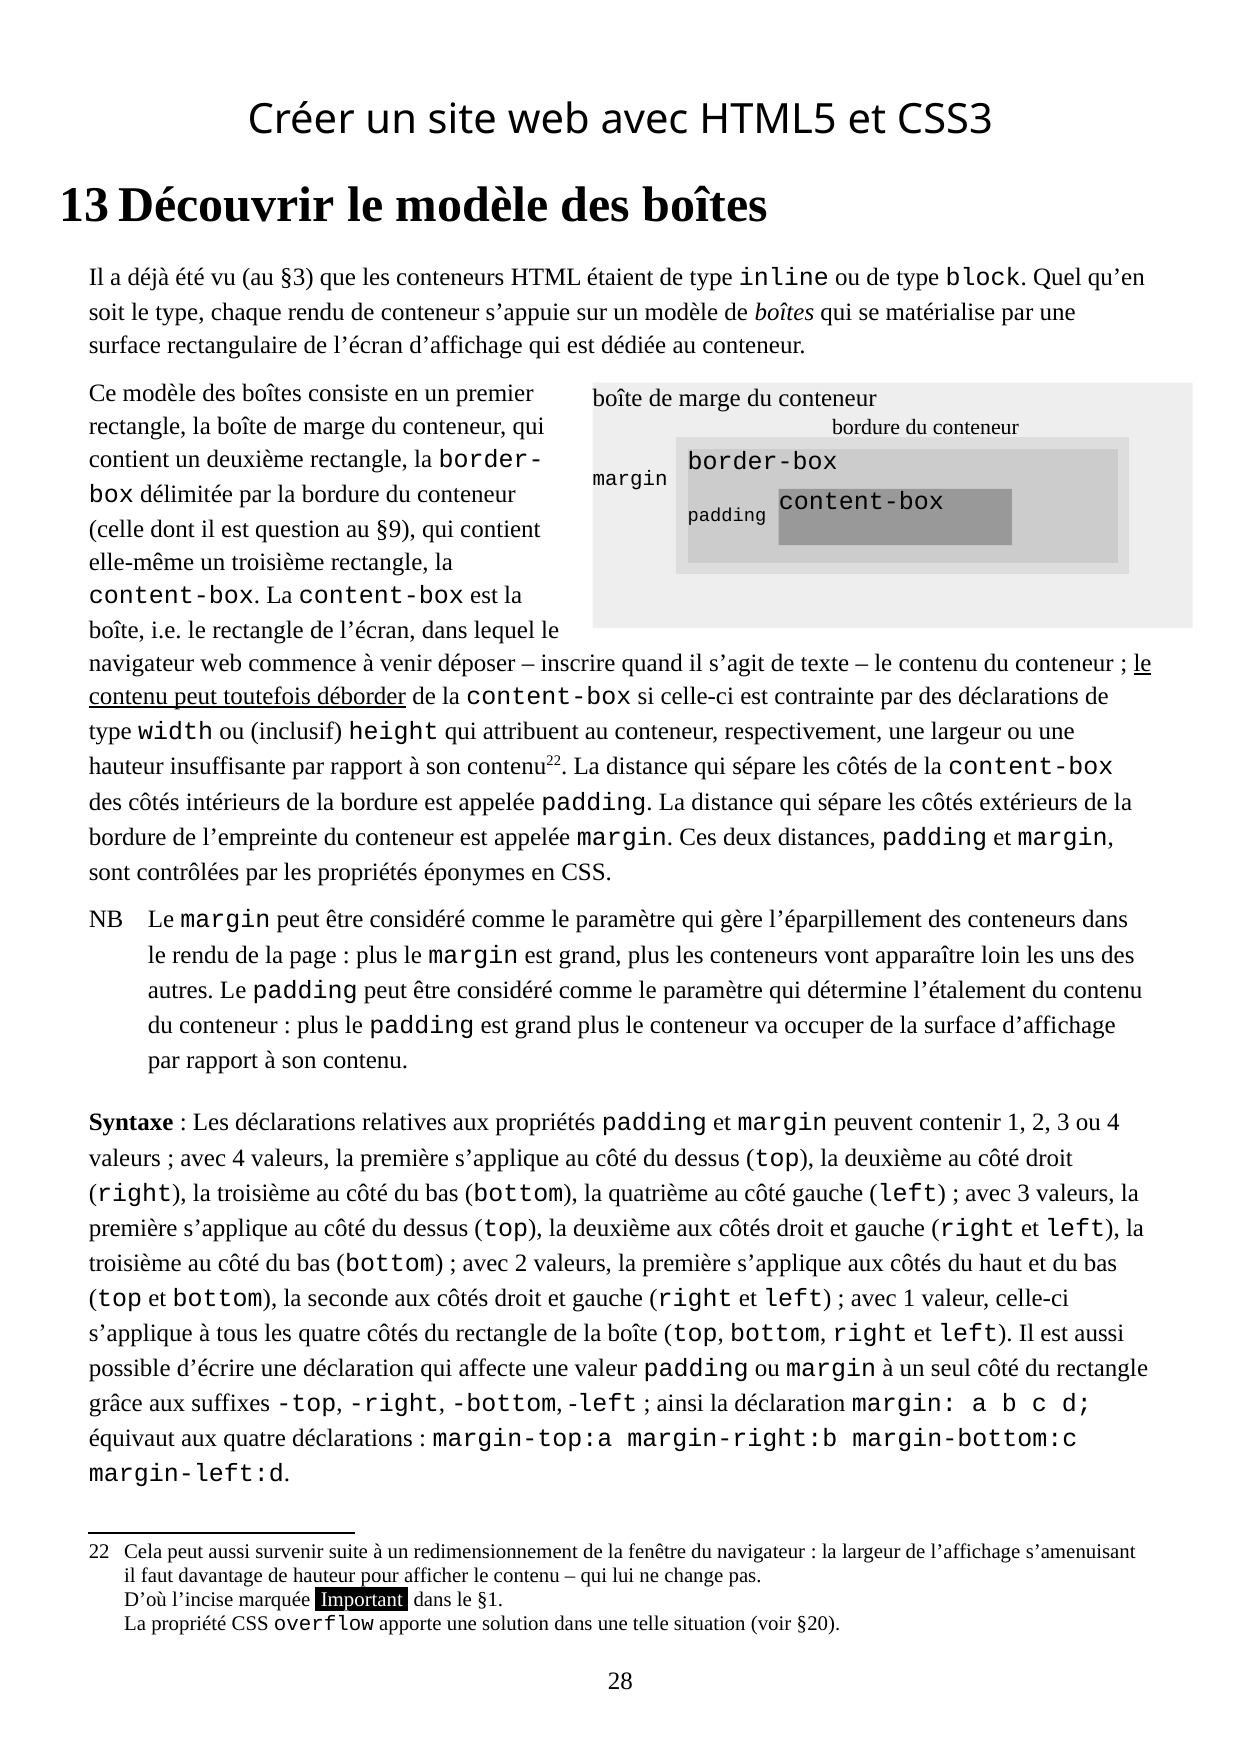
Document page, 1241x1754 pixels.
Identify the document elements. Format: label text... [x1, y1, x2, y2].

text Cela peut aussi survenir suite à un redimensionnement de la fenêtre du navigateur : la largeur de l’affichage s’amenuisant il faut davantage de hauteur pour afficher le contenu – qui lui ne change pas. D’où l’incise marquée Important dans le §1. La propriété CSS overflow apporte une solution dans une telle situation (voir §20). [88, 1539, 1152, 1637]
subtitle Découvrir le modèle des boîtes [59, 175, 1152, 232]
text Ce modèle des boîtes consiste en un premier rectangle, la boîte de marge du conteneur, qui contient un deuxième rectangle, la border-box délimitée par la bordure du conteneur (celle dont il est question au §9), qui contient elle-même un troisième rectangle, la content-box. La content-box est la boîte, i.e. le rectangle de l’écran, dans lequel le navigateur web commence à venir déposer – inscrire quand il s’agit de texte – le contenu du conteneur ; le contenu peut toutefois déborder de la content-box si celle-ci est contrainte par des déclarations de type width ou (inclusif) height qui attribuent au conteneur, respectivement, une largeur ou une hauteur insuffisante par rapport à son contenu. La distance qui sépare les côtés de la content-box des côtés intérieurs de la bordure est appelée padding. La distance qui sépare les côtés extérieurs de la bordure de l’empreinte du conteneur est appelée margin. Ces deux distances, padding et margin, sont contrôlées par les propriétés éponymes en CSS. [88, 378, 1152, 886]
text Syntaxe : Les déclarations relatives aux propriétés padding et margin peuvent contenir 1, 2, 3 ou 4 valeurs ; avec 4 valeurs, la première s’applique au côté du dessus (top), la deuxième au côté droit (right), la troisième au côté du bas (bottom), la quatrième au côté gauche (left) ; avec 3 valeurs, la première s’applique au côté du dessus (top), la deuxième aux côtés droit et gauche (right et left), la troisième au côté du bas (bottom) ; avec 2 valeurs, la première s’applique aux côtés du haut et du bas (top et bottom), la seconde aux côtés droit et gauche (right et left) ; avec 1 valeur, celle-ci s’applique à tous les quatre côtés du rectangle de la boîte (top, bottom, right et left). Il est aussi possible d’écrire une déclaration qui affecte une valeur padding ou margin à un seul côté du rectangle grâce aux suffixes -top, -right, -bottom, -left ; ainsi la déclaration margin: a b c d; équivaut aux quatre déclarations : margin-top:a margin-right:b margin-bottom:c margin-left:d. [88, 1107, 1152, 1489]
text Il a déjà été vu (au §3) que les conteneurs HTML étaient de type inline ou de type block. Quel qu’en soit le type, chaque rendu de conteneur s’appuie sur un modèle de boîtes qui se matérialise par une surface rectangulaire de l’écran d’affichage qui est dédiée au conteneur. [88, 262, 1152, 359]
text NB Le margin peut être considéré comme le paramètre qui gère l’éparpillement des conteneurs dans le rendu de la page : plus le margin est grand, plus les conteneurs vont apparaître loin les uns des autres. Le padding peut être considéré comme le paramètre qui détermine l’étalement du contenu du conteneur : plus le padding est grand plus le conteneur va occuper de la surface d’affichage par rapport à son contenu. [88, 904, 1152, 1074]
